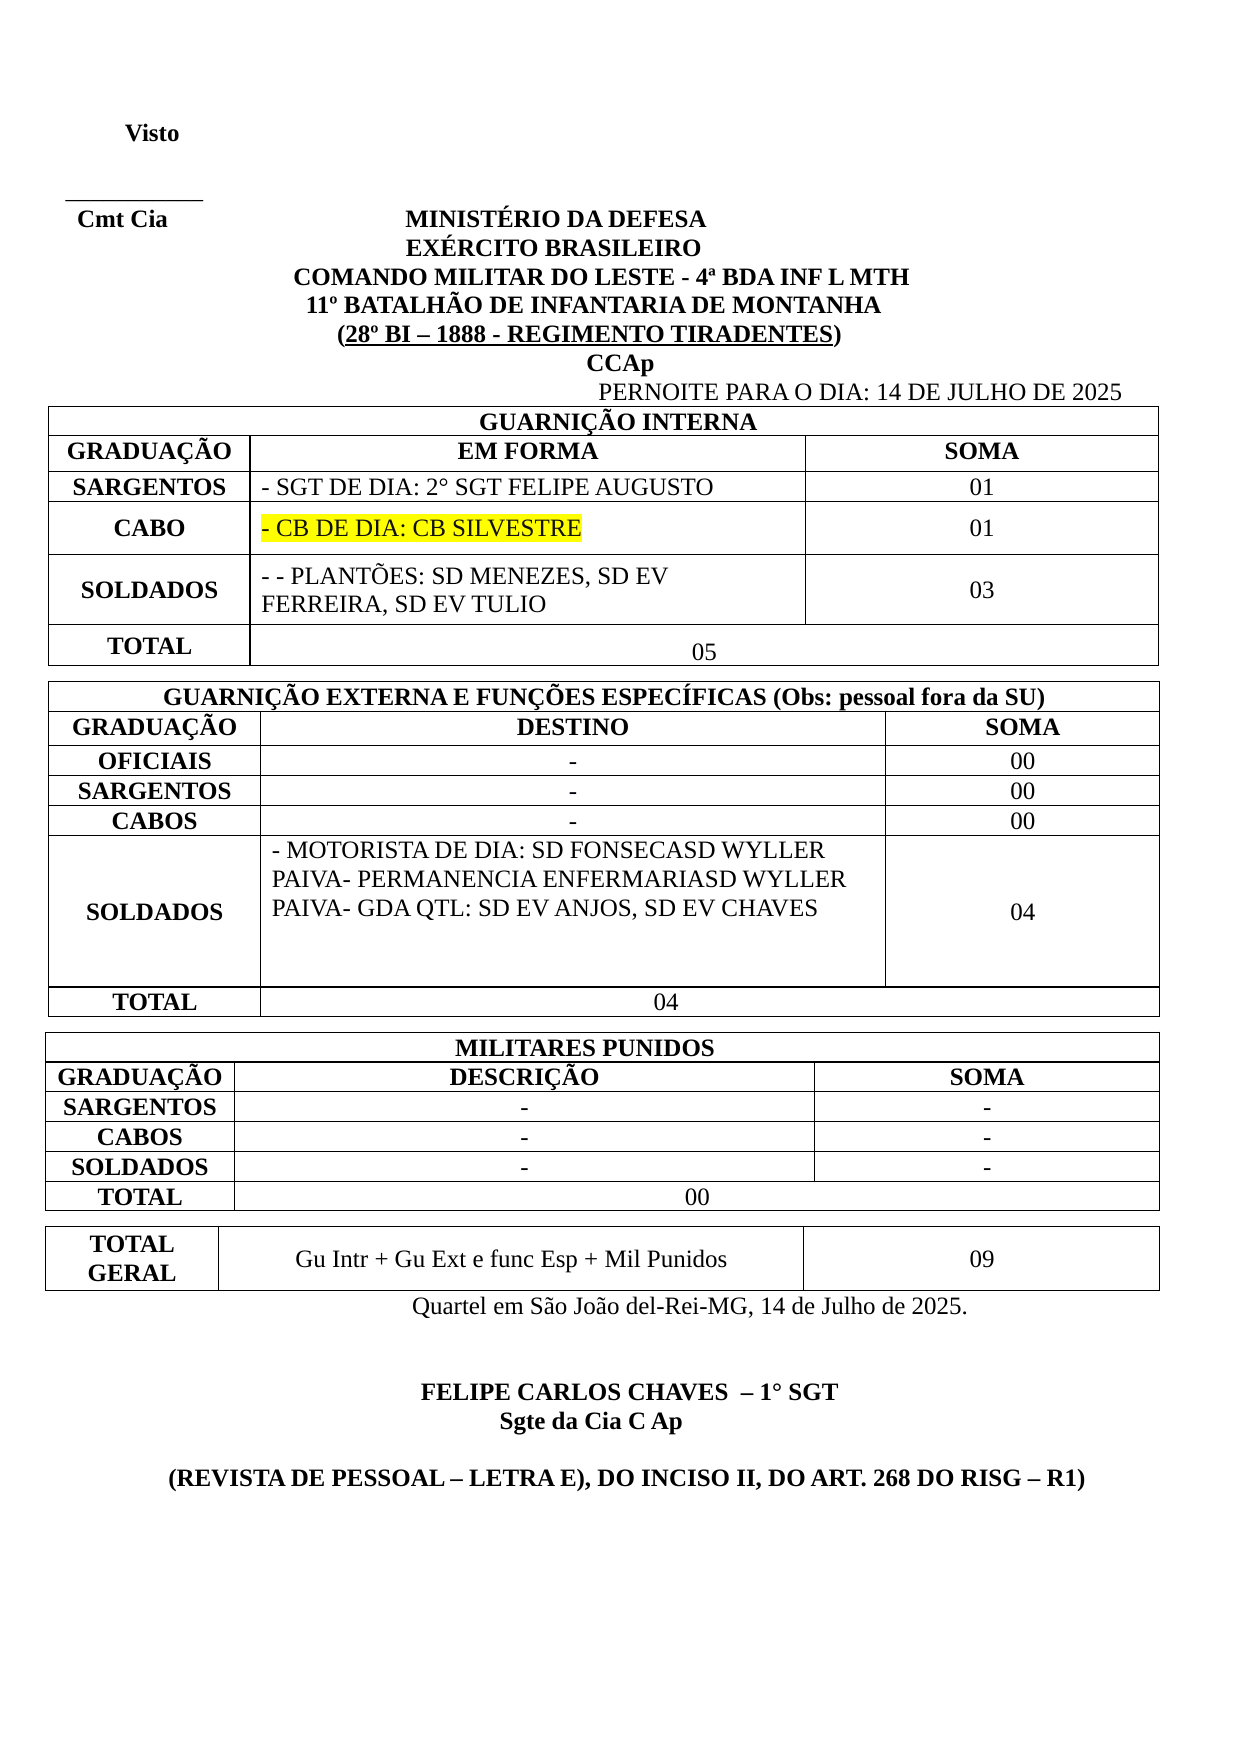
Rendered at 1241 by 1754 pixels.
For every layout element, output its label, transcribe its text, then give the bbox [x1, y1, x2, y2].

text (REVISTA DE PESSOAL – LETRA E), DO INCISO II, DO ART. 268 DO RISG – R1) [118, 1463, 1122, 1492]
table_cell SOMA [886, 712, 1159, 745]
table_cell - [815, 1122, 1159, 1151]
table_header GUARNIÇÃO INTERNA [49, 407, 1158, 435]
table_cell - [815, 1092, 1159, 1121]
table_cell CABO [49, 502, 249, 554]
table_cell - [235, 1092, 814, 1121]
text (28º BI – 1888 - REGIMENTO TIRADENTES) [118, 319, 1122, 348]
table_cell - [815, 1152, 1159, 1181]
table_cell GRADUAÇÃO [49, 436, 249, 471]
text FELIPE CARLOS CHAVES – 1° SGT [118, 1377, 1122, 1406]
table_cell SARGENTOS [46, 1092, 234, 1121]
table_cell 04 [886, 836, 1159, 986]
table_header GUARNIÇÃO EXTERNA E FUNÇÕES ESPECÍFICAS (Obs: pessoal fora da SU) [49, 682, 1159, 711]
table_cell 00 [235, 1182, 1159, 1210]
table_cell SOLDADOS [49, 555, 249, 624]
table_cell - [261, 776, 885, 805]
table_cell 00 [886, 806, 1159, 834]
table_cell - [261, 746, 885, 775]
table_cell - [261, 806, 885, 834]
table_cell GRADUAÇÃO [46, 1063, 234, 1091]
table_cell - CB DE DIA: CB SILVESTRE [251, 502, 805, 554]
table_cell 01 [806, 502, 1158, 554]
text COMANDO MILITAR DO LESTE - 4ª BDA INF L MTH [118, 262, 1122, 291]
text Sgte da Cia C Ap [118, 1406, 1122, 1435]
table_cell CABOS [49, 806, 260, 834]
table_cell TOTAL [46, 1182, 234, 1210]
table_cell - [235, 1152, 814, 1181]
table_cell 04 [261, 988, 1159, 1016]
table_cell 03 [806, 555, 1158, 624]
table_header 09 [804, 1227, 1159, 1290]
table_cell - MOTORISTA DE DIA: SD FONSECASD WYLLER PAIVA- PERMANENCIA ENFERMARIASD WYLLER PAIVA- GDA QTL: SD EV ANJOS, SD EV CHAVES [261, 836, 885, 986]
table_cell SARGENTOS [49, 776, 260, 805]
table_cell DESCRIÇÃO [235, 1063, 814, 1091]
table_cell TOTAL [49, 625, 249, 665]
table_cell 01 [806, 472, 1158, 501]
table_cell 00 [886, 776, 1159, 805]
table_cell GRADUAÇÃO [49, 712, 260, 745]
table_cell EM FORMA [251, 436, 805, 471]
table_cell SOLDADOS [49, 836, 260, 986]
table_cell SOLDADOS [46, 1152, 234, 1181]
list Quartel em São João del-Rei-MG, 14 de Julho de 2025. [374, 1291, 1122, 1320]
text PERNOITE PARA O DIA: 14 DE JULHO DE 2025 [118, 377, 1122, 406]
table_header MILITARES PUNIDOS [46, 1033, 1159, 1061]
text Cmt Cia MINISTÉRIO DA DEFESA [77, 204, 1122, 233]
text 11º BATALHÃO DE INFANTARIA DE MONTANHA [118, 291, 1122, 319]
text ___________ [59, 176, 1122, 204]
table_cell SARGENTOS [49, 472, 249, 501]
table_cell CABOS [46, 1122, 234, 1151]
text EXÉRCITO BRASILEIRO [118, 233, 1122, 262]
table_cell SOMA [815, 1063, 1159, 1091]
table_header Gu Intr + Gu Ext e func Esp + Mil Punidos [219, 1227, 803, 1290]
table_header TOTAL GERAL [46, 1227, 218, 1290]
text CCAp [118, 348, 1122, 377]
table_cell 05 [251, 625, 1158, 665]
table_cell - SGT DE DIA: 2° SGT FELIPE AUGUSTO [251, 472, 805, 501]
table_cell - - PLANTÕES: SD MENEZES, SD EV FERREIRA, SD EV TULIO [251, 555, 805, 624]
table_cell TOTAL [49, 988, 260, 1016]
table_cell 00 [886, 746, 1159, 775]
table_cell DESTINO [261, 712, 885, 745]
table_cell - [235, 1122, 814, 1151]
table_cell SOMA [806, 436, 1158, 471]
text Visto [106, 118, 1122, 147]
table_cell OFICIAIS [49, 746, 260, 775]
